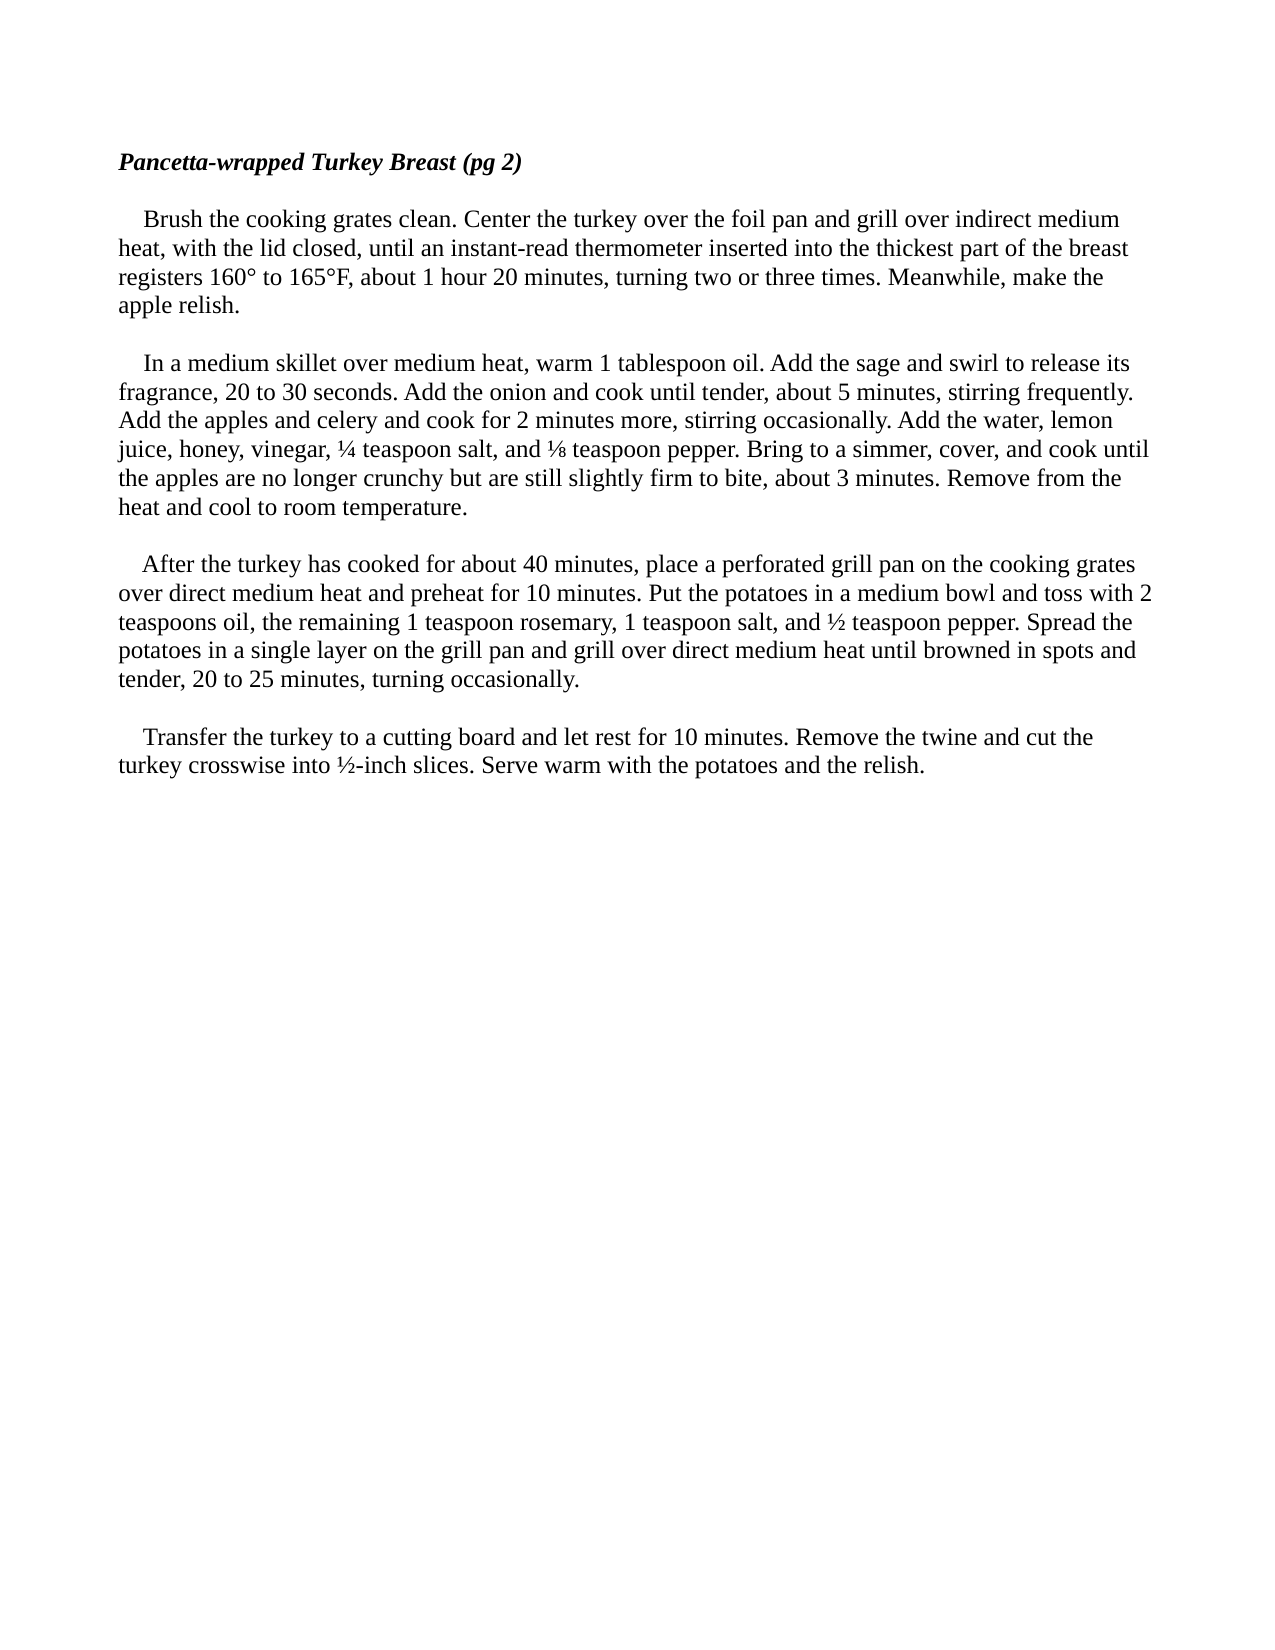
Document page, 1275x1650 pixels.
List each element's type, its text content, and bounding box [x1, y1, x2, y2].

text In a medium skillet over medium heat, warm 1 tablespoon oil. Add the sage and swirl to release its fragrance, 20 to 30 seconds. Add the onion and cook until tender, about 5 minutes, stirring frequently. Add the apples and celery and cook for 2 minutes more, stirring occasionally. Add the water, lemon juice, honey, vinegar, ¼ teaspoon salt, and ⅛ teaspoon pepper. Bring to a simmer, cover, and cook until the apples are no longer crunchy but are still slightly firm to bite, about 3 minutes. Remove from the heat and cool to room temperature. [118, 348, 1157, 521]
text Brush the cooking grates clean. Center the turkey over the foil pan and grill over indirect medium heat, with the lid closed, until an instant-read thermometer inserted into the thickest part of the breast registers 160° to 165°F, about 1 hour 20 minutes, turning two or three times. Meanwhile, make the apple relish. [118, 204, 1157, 319]
text Transfer the turkey to a cutting board and let rest for 10 minutes. Remove the twine and cut the turkey crosswise into ½-inch slices. Serve warm with the potatoes and the relish. [118, 722, 1157, 779]
text Pancetta-wrapped Turkey Breast (pg 2) [118, 147, 1157, 176]
text After the turkey has cooked for about 40 minutes, place a perforated grill pan on the cooking grates over direct medium heat and preheat for 10 minutes. Put the potatoes in a medium bowl and toss with 2 teaspoons oil, the remaining 1 teaspoon rosemary, 1 teaspoon salt, and ½ teaspoon pepper. Spread the potatoes in a single layer on the grill pan and grill over direct medium heat until browned in spots and tender, 20 to 25 minutes, turning occasionally. [118, 549, 1157, 693]
